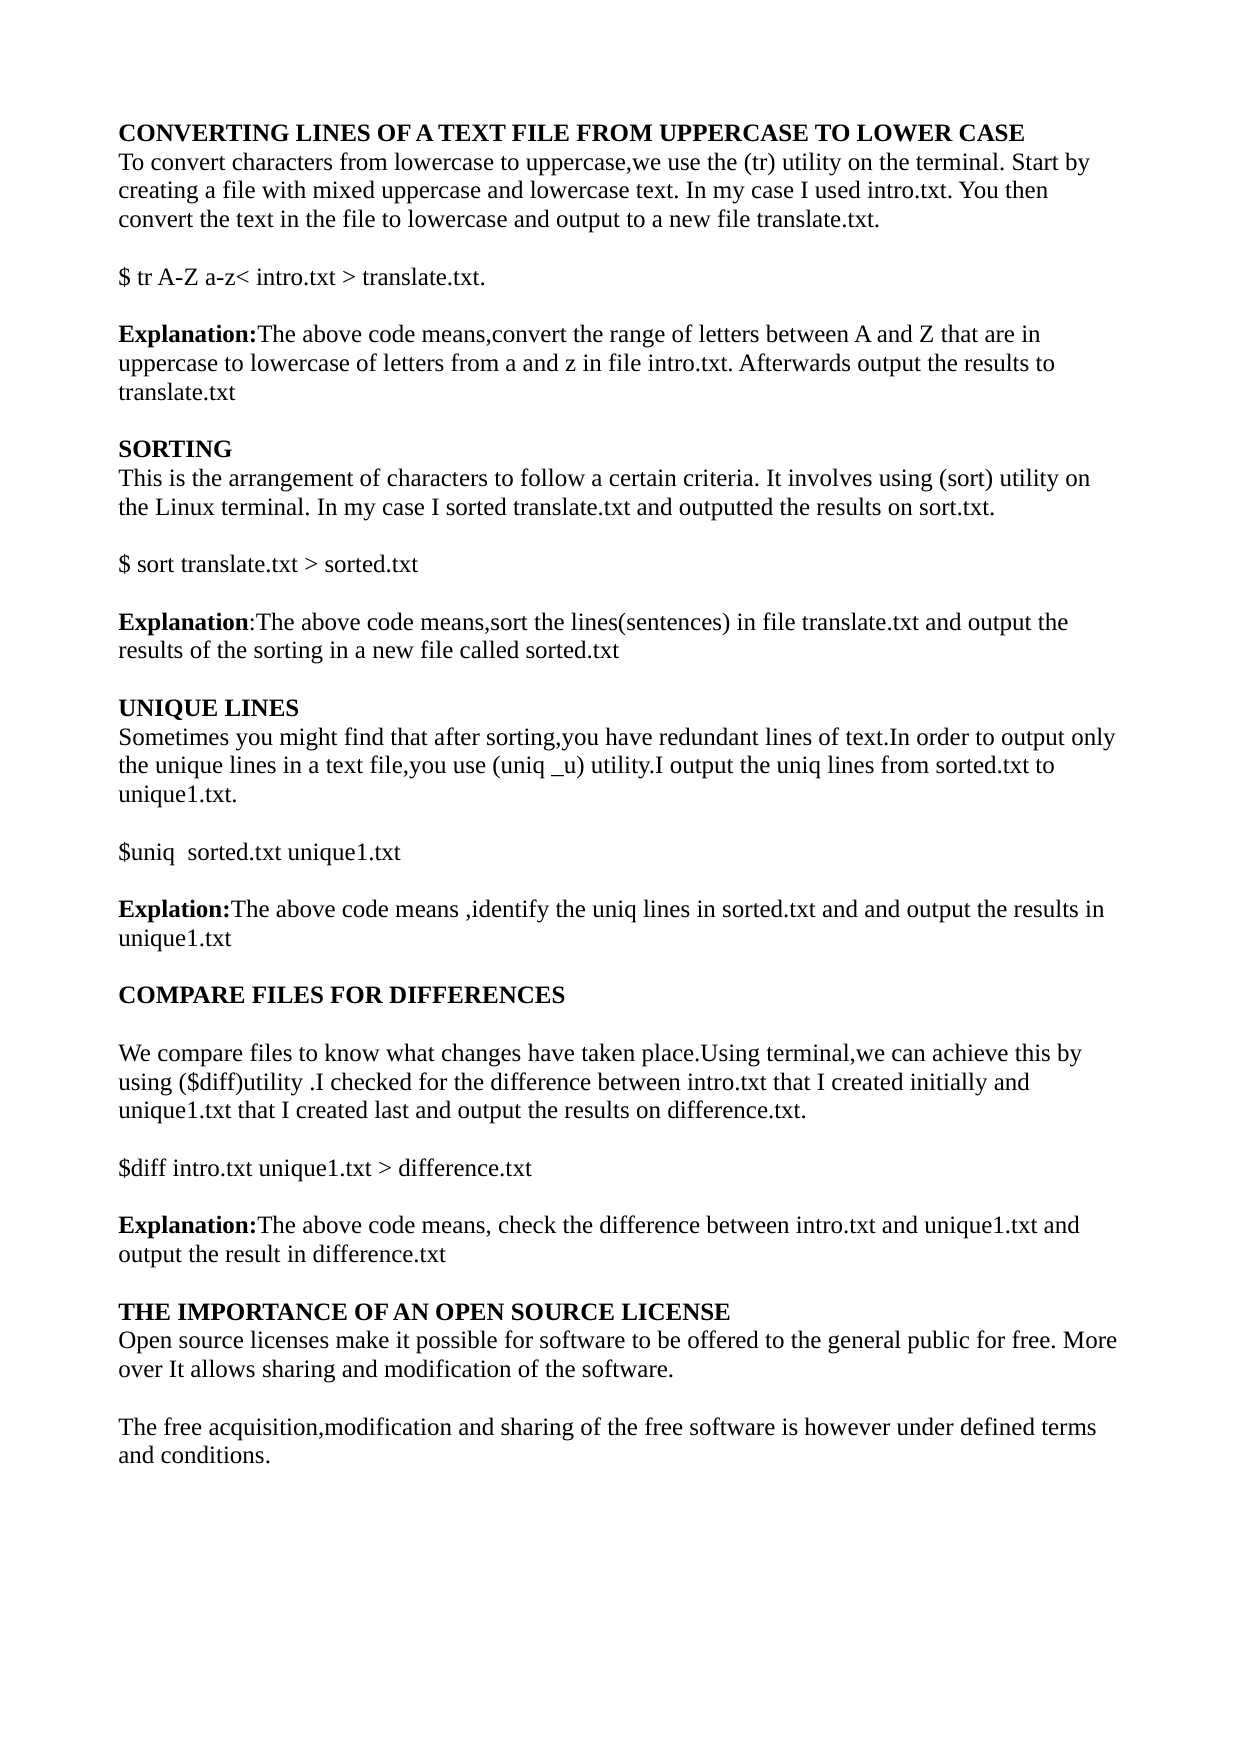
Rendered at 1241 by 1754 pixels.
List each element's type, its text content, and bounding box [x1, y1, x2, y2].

text THE IMPORTANCE OF AN OPEN SOURCE LICENSE [118, 1297, 1122, 1326]
text $ sort translate.txt > sorted.txt [118, 549, 1122, 578]
text $ tr A-Z a-z< intro.txt > translate.txt. [118, 262, 1122, 291]
text Sometimes you might find that after sorting,you have redundant lines of text.In order to output only the unique lines in a text file,you use (uniq _u) utility.I output the uniq lines from sorted.txt to unique1.txt. [118, 722, 1122, 808]
text Open source licenses make it possible for software to be offered to the general public for free. More over It allows sharing and modification of the software. [118, 1326, 1122, 1383]
text CONVERTING LINES OF A TEXT FILE FROM UPPERCASE TO LOWER CASE [118, 118, 1122, 147]
text We compare files to know what changes have taken place.Using terminal,we can achieve this by using ($diff)utility .I checked for the difference between intro.txt that I created initially and unique1.txt that I created last and output the results on difference.txt. [118, 1038, 1122, 1124]
text $uniq sorted.txt unique1.txt [118, 837, 1122, 866]
text The free acquisition,modification and sharing of the free software is however under defined terms and conditions. [118, 1412, 1122, 1469]
text This is the arrangement of characters to follow a certain criteria. It involves using (sort) utility on the Linux terminal. In my case I sorted translate.txt and outputted the results on sort.txt. [118, 463, 1122, 521]
text $diff intro.txt unique1.txt > difference.txt [118, 1153, 1122, 1182]
text Explanation:The above code means,convert the range of letters between A and Z that are in uppercase to lowercase of letters from a and z in file intro.txt. Afterwards output the results to translate.txt [118, 319, 1122, 406]
text Explanation:The above code means, check the difference between intro.txt and unique1.txt and output the result in difference.txt [118, 1211, 1122, 1268]
text UNIQUE LINES [118, 693, 1122, 722]
text Explanation:The above code means,sort the lines(sentences) in file translate.txt and output the results of the sorting in a new file called sorted.txt [118, 607, 1122, 664]
text To convert characters from lowercase to uppercase,we use the (tr) utility on the terminal. Start by creating a file with mixed uppercase and lowercase text. In my case I used intro.txt. You then convert the text in the file to lowercase and output to a new file translate.txt. [118, 147, 1122, 233]
text COMPARE FILES FOR DIFFERENCES [118, 981, 1122, 1009]
text Explation:The above code means ,identify the uniq lines in sorted.txt and and output the results in unique1.txt [118, 894, 1122, 952]
text SORTING [118, 434, 1122, 463]
